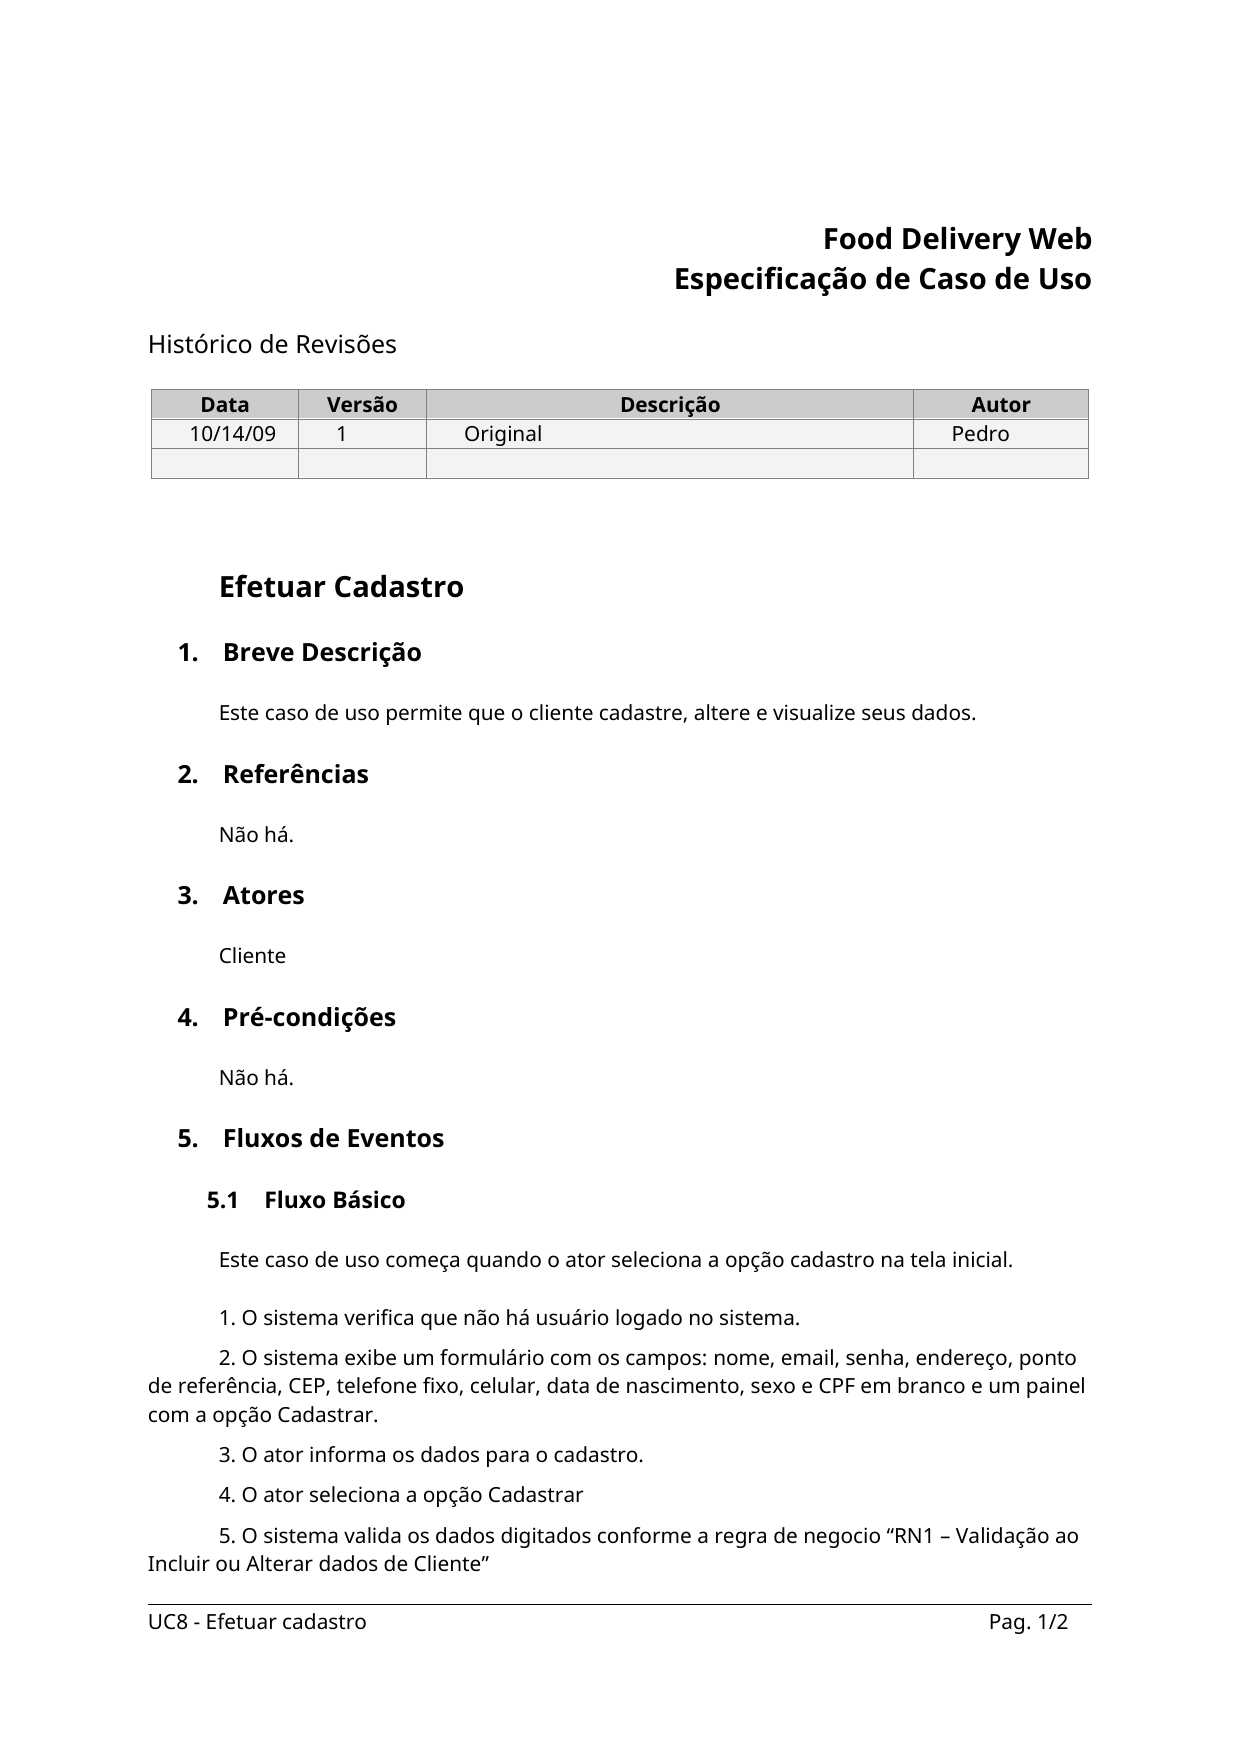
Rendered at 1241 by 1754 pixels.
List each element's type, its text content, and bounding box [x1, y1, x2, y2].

table_header Autor [914, 390, 1088, 418]
text 5. O sistema valida os dados digitados conforme a regra de negocio “RN1 – Validação ao Incluir ou Alterar dados de Cliente” [148, 1521, 1092, 1578]
table_header Data [152, 390, 298, 418]
text Food Delivery Web [148, 219, 1092, 258]
table_cell Original [427, 420, 913, 448]
table_cell 14/10/09 [152, 420, 298, 448]
text 4. O ator seleciona a opção Cadastrar [148, 1481, 1092, 1509]
text Efetuar Cadastro [148, 566, 1092, 606]
subtitle Fluxos de Eventos [148, 1121, 1092, 1155]
text Este caso de uso começa quando o ator seleciona a opção cadastro na tela inicial. [148, 1245, 1092, 1273]
subtitle Atores [148, 878, 1092, 912]
table_cell [299, 449, 426, 477]
text Histórico de Revisões [148, 326, 1092, 361]
subtitle Fluxo Básico [177, 1184, 1092, 1216]
text Cliente [148, 941, 1092, 970]
subtitle Referências [148, 756, 1092, 791]
table_header Versão [299, 390, 426, 418]
text 2. O sistema exibe um formulário com os campos: nome, email, senha, endereço, ponto de referência, CEP, telefone fixo, celular, data de nascimento, sexo e CPF em branco e um painel com a opção Cadastrar. [148, 1343, 1092, 1428]
table_cell 1 [299, 420, 426, 448]
table_header Descrição [427, 390, 913, 418]
table_cell [914, 449, 1088, 477]
subtitle Pré-condições [148, 999, 1092, 1033]
table_cell Pedro [914, 420, 1088, 448]
text 1. O sistema verifica que não há usuário logado no sistema. [148, 1303, 1092, 1331]
subtitle Breve Descrição [148, 635, 1092, 669]
text 3. O ator informa os dados para o cadastro. [148, 1440, 1092, 1469]
text Este caso de uso permite que o cliente cadastre, altere e visualize seus dados. [148, 698, 1092, 727]
table_cell [152, 449, 298, 477]
text Não há. [148, 1063, 1092, 1091]
text Não há. [148, 820, 1092, 848]
table_cell [427, 449, 913, 477]
text Especificação de Caso de Uso [185, 258, 1092, 298]
